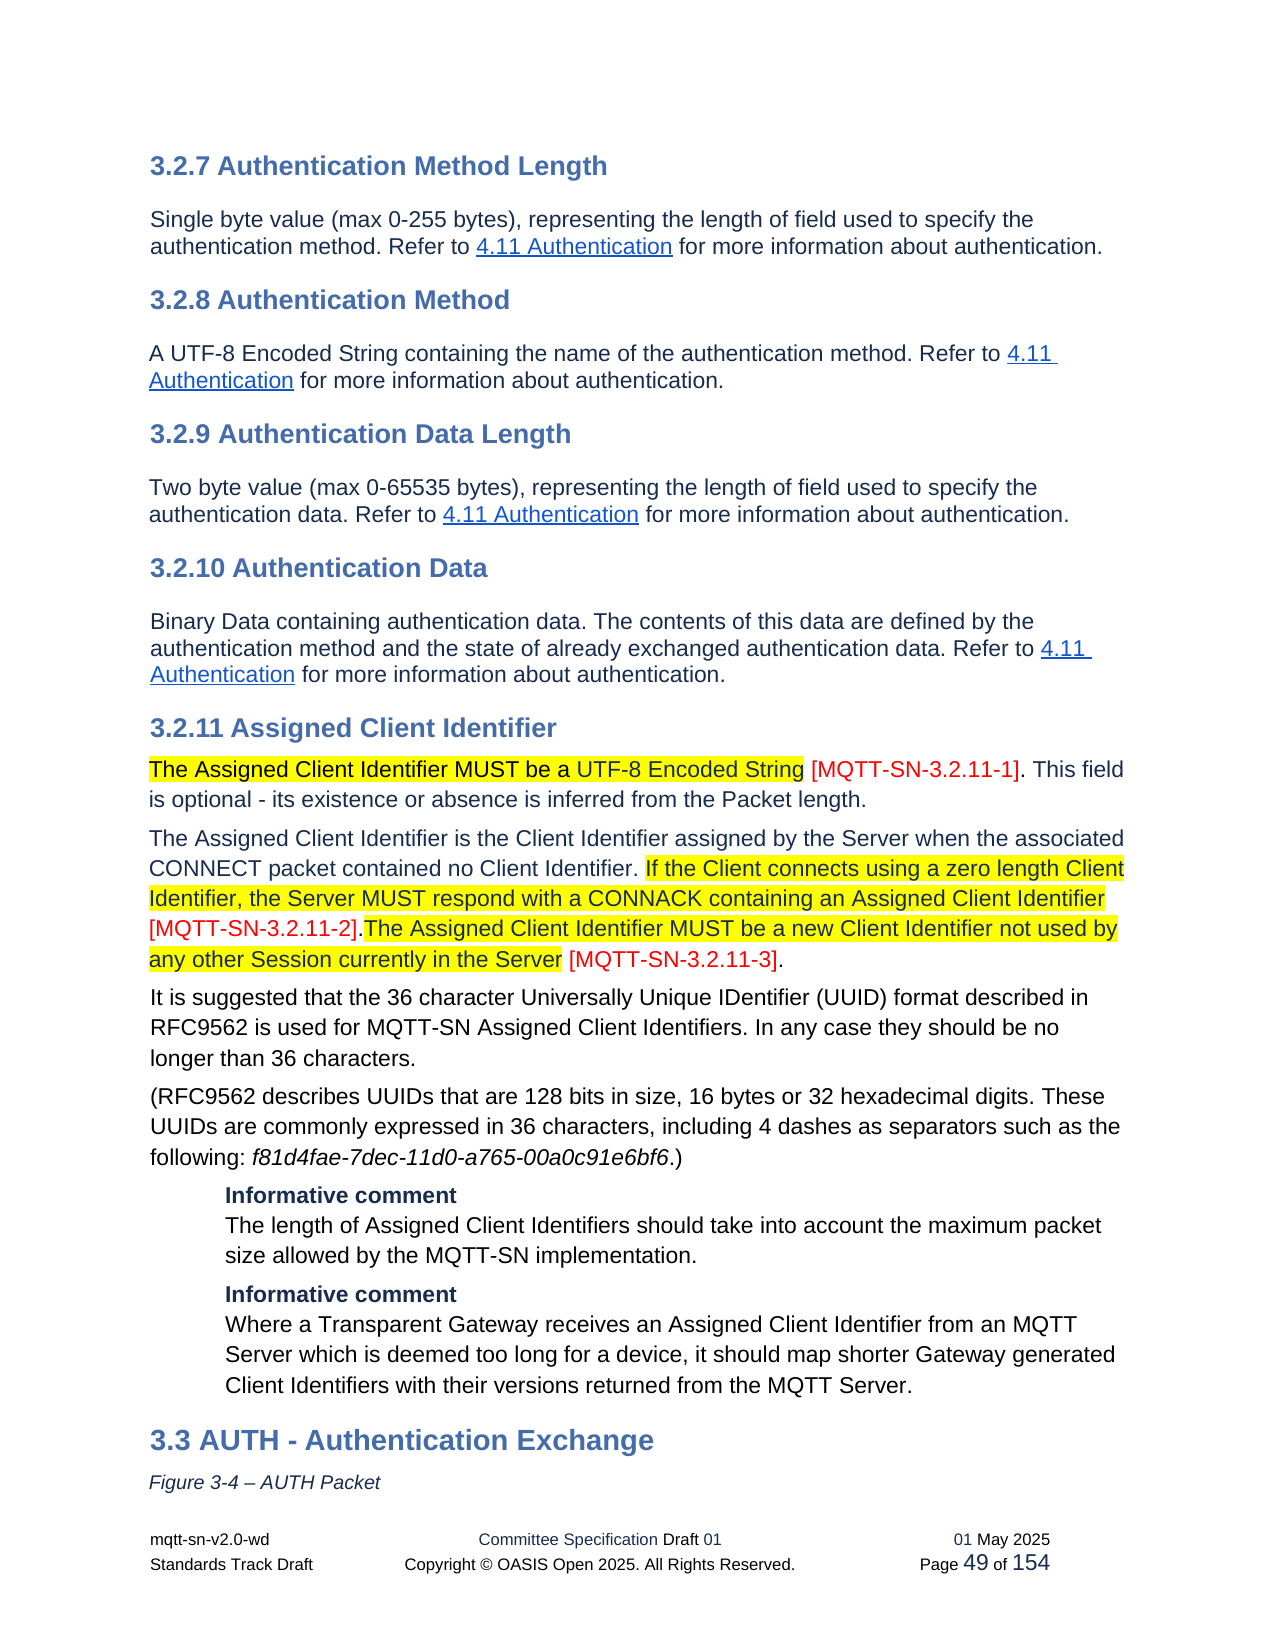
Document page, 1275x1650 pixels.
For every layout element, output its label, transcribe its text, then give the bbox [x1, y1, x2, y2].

text Two byte value (max 0-65535 bytes), representing the length of field used to specify the authentication data. Refer to 4.11 Authentication for more information about authentication. [148, 474, 1124, 527]
text Informative comment [225, 1281, 1124, 1307]
subtitle 3.2.11 Assigned Client Identifier [150, 712, 1124, 743]
text It is suggested that the 36 character Universally Unique IDentifier (UUID) format described in RFC9562 is used for MQTT-SN Assigned Client Identifiers. In any case they should be no longer than 36 characters. [150, 984, 1124, 1071]
subtitle 3.3 AUTH - Authentication Exchange [150, 1423, 1124, 1456]
subtitle 3.2.7 Authentication Method Length [150, 150, 1124, 181]
text A UTF-8 Encoded String containing the name of the authentication method. Refer to 4.11 Authentication for more information about authentication. [148, 340, 1124, 393]
text Informative comment [225, 1182, 1124, 1208]
text Where a Transparent Gateway receives an Assigned Client Identifier from an MQTT Server which is deemed too long for a device, it should map shorter Gateway generated Client Identifiers with their versions returned from the MQTT Server. [225, 1311, 1124, 1398]
subtitle 3.2.10 Authentication Data [150, 552, 1124, 583]
text Binary Data containing authentication data. The contents of this data are defined by the authentication method and the state of already exchanged authentication data. Refer to 4.11 Authentication for more information about authentication. [150, 608, 1124, 687]
text (RFC9562 describes UUIDs that are 128 bits in size, 16 bytes or 32 hexadecimal digits. These UUIDs are commonly expressed in 36 characters, including 4 dashes as separators such as the following: f81d4fae-7dec-11d0-a765-00a0c91e6bf6.) [150, 1083, 1124, 1170]
text The length of Assigned Client Identifiers should take into account the maximum packet size allowed by the MQTT-SN implementation. [225, 1212, 1124, 1269]
text Figure 3-4 – AUTH Packet [148, 1471, 1124, 1494]
subtitle 3.2.8 Authentication Method [150, 284, 1124, 315]
text Single byte value (max 0-255 bytes), representing the length of field used to specify the authentication method. Refer to 4.11 Authentication for more information about authentication. [150, 206, 1124, 259]
text The Assigned Client Identifier is the Client Identifier assigned by the Server when the associated CONNECT packet contained no Client Identifier. If the Client connects using a zero length Client Identifier, the Server MUST respond with a CONNACK containing an Assigned Client Identifier [MQTT-SN-3.2.11-2].The Assigned Client Identifier MUST be a new Client Identifier not used by any other Session currently in the Server [MQTT-SN-3.2.11-3]. [148, 825, 1124, 972]
text The Assigned Client Identifier MUST be a UTF-8 Encoded String [MQTT-SN-3.2.11-1]. This field is optional - its existence or absence is inferred from the Packet length. [148, 756, 1124, 812]
subtitle 3.2.9 Authentication Data Length [150, 418, 1124, 449]
